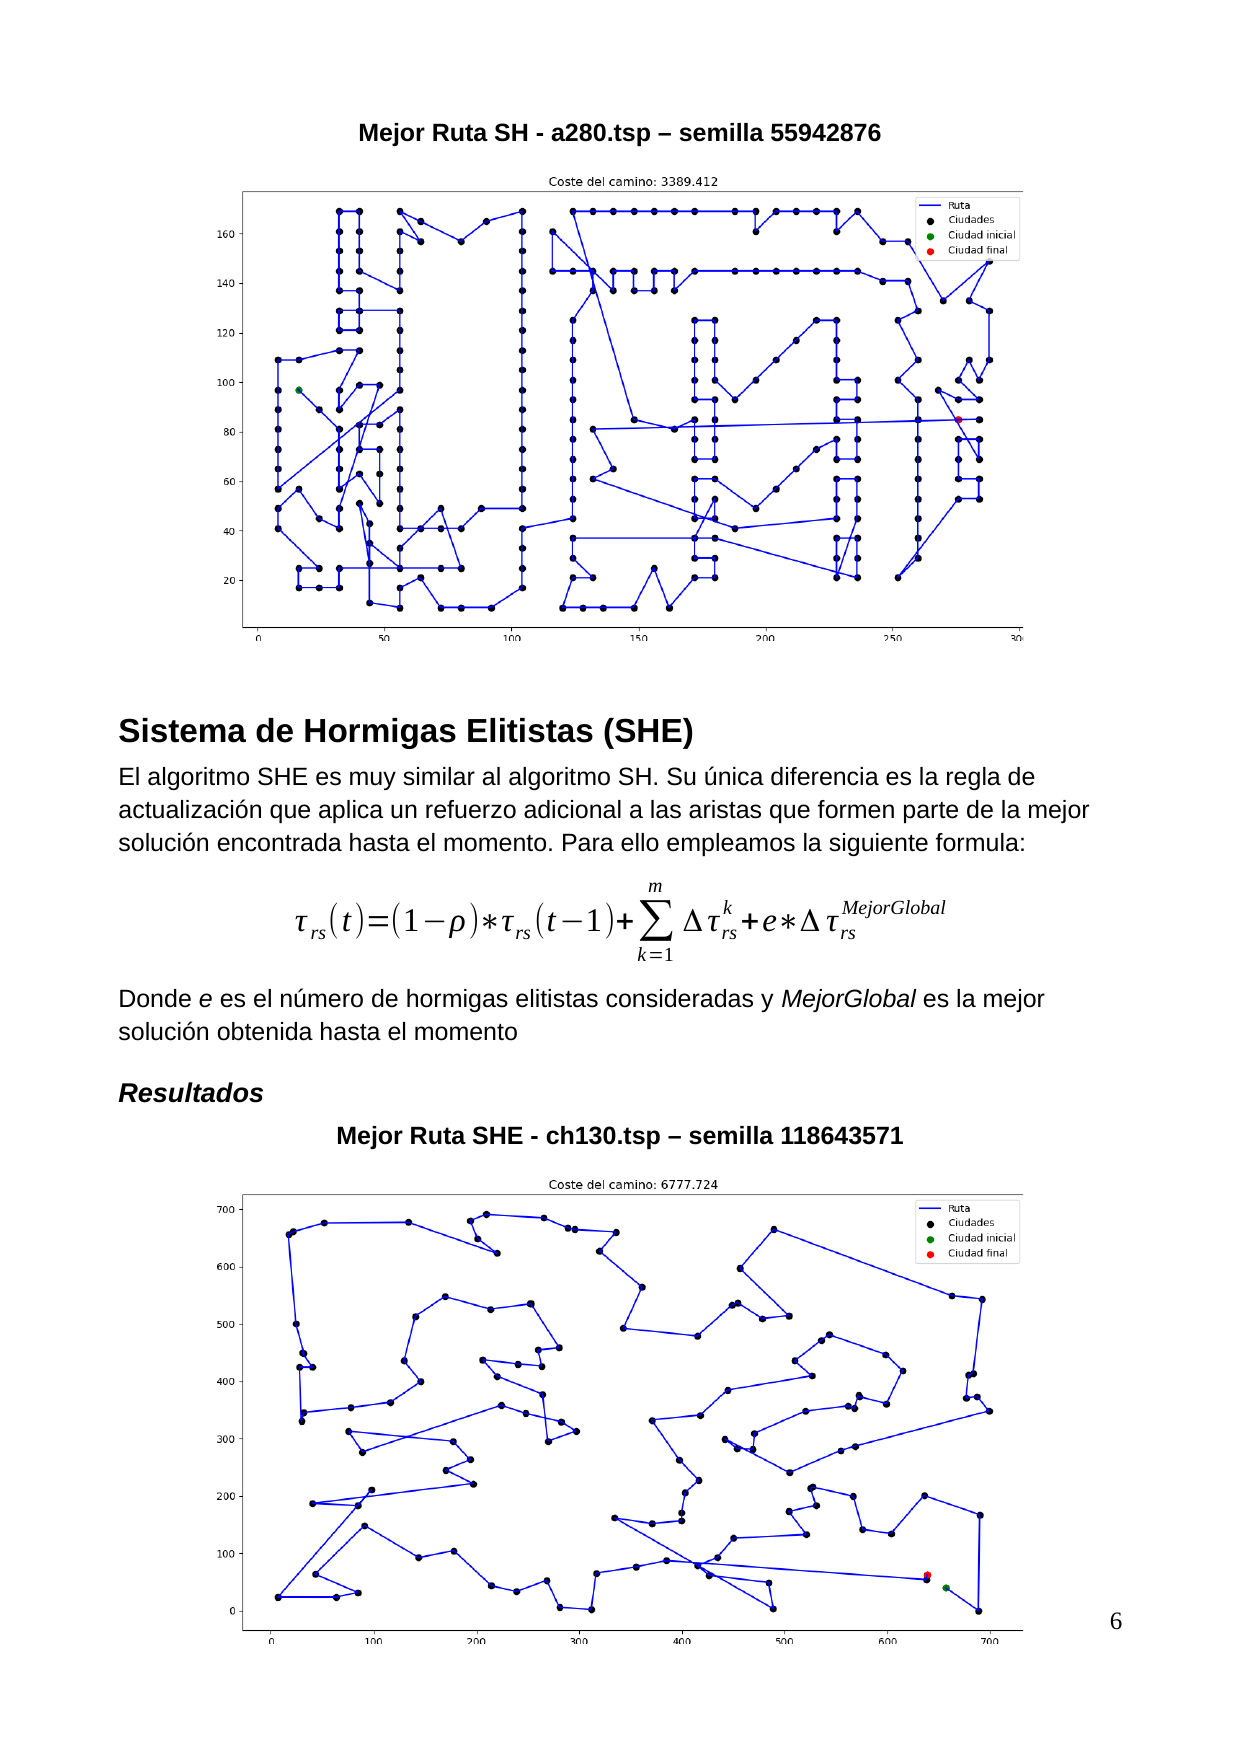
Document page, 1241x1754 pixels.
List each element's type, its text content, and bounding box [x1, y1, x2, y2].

text El algoritmo SHE es muy similar al algoritmo SH. Su única diferencia es la regla de actualización que aplica un refuerzo adicional a las aristas que formen parte de la mejor solución encontrada hasta el momento. Para ello empleamos la siguiente formula: [118, 762, 1122, 857]
subtitle Resultados [118, 1077, 1122, 1108]
picture [217, 1168, 1024, 1644]
subtitle Sistema de Hormigas Elitistas (SHE) [118, 711, 1122, 749]
text Donde e es el número de hormigas elitistas consideradas y MejorGlobal es la mejor solución obtenida hasta el momento [118, 984, 1122, 1046]
text Mejor Ruta SHE - ch130.tsp – semilla 118643571 [118, 1121, 1122, 1150]
text Mejor Ruta SH - a280.tsp – semilla 55942876 [118, 118, 1122, 147]
picture [217, 165, 1024, 641]
